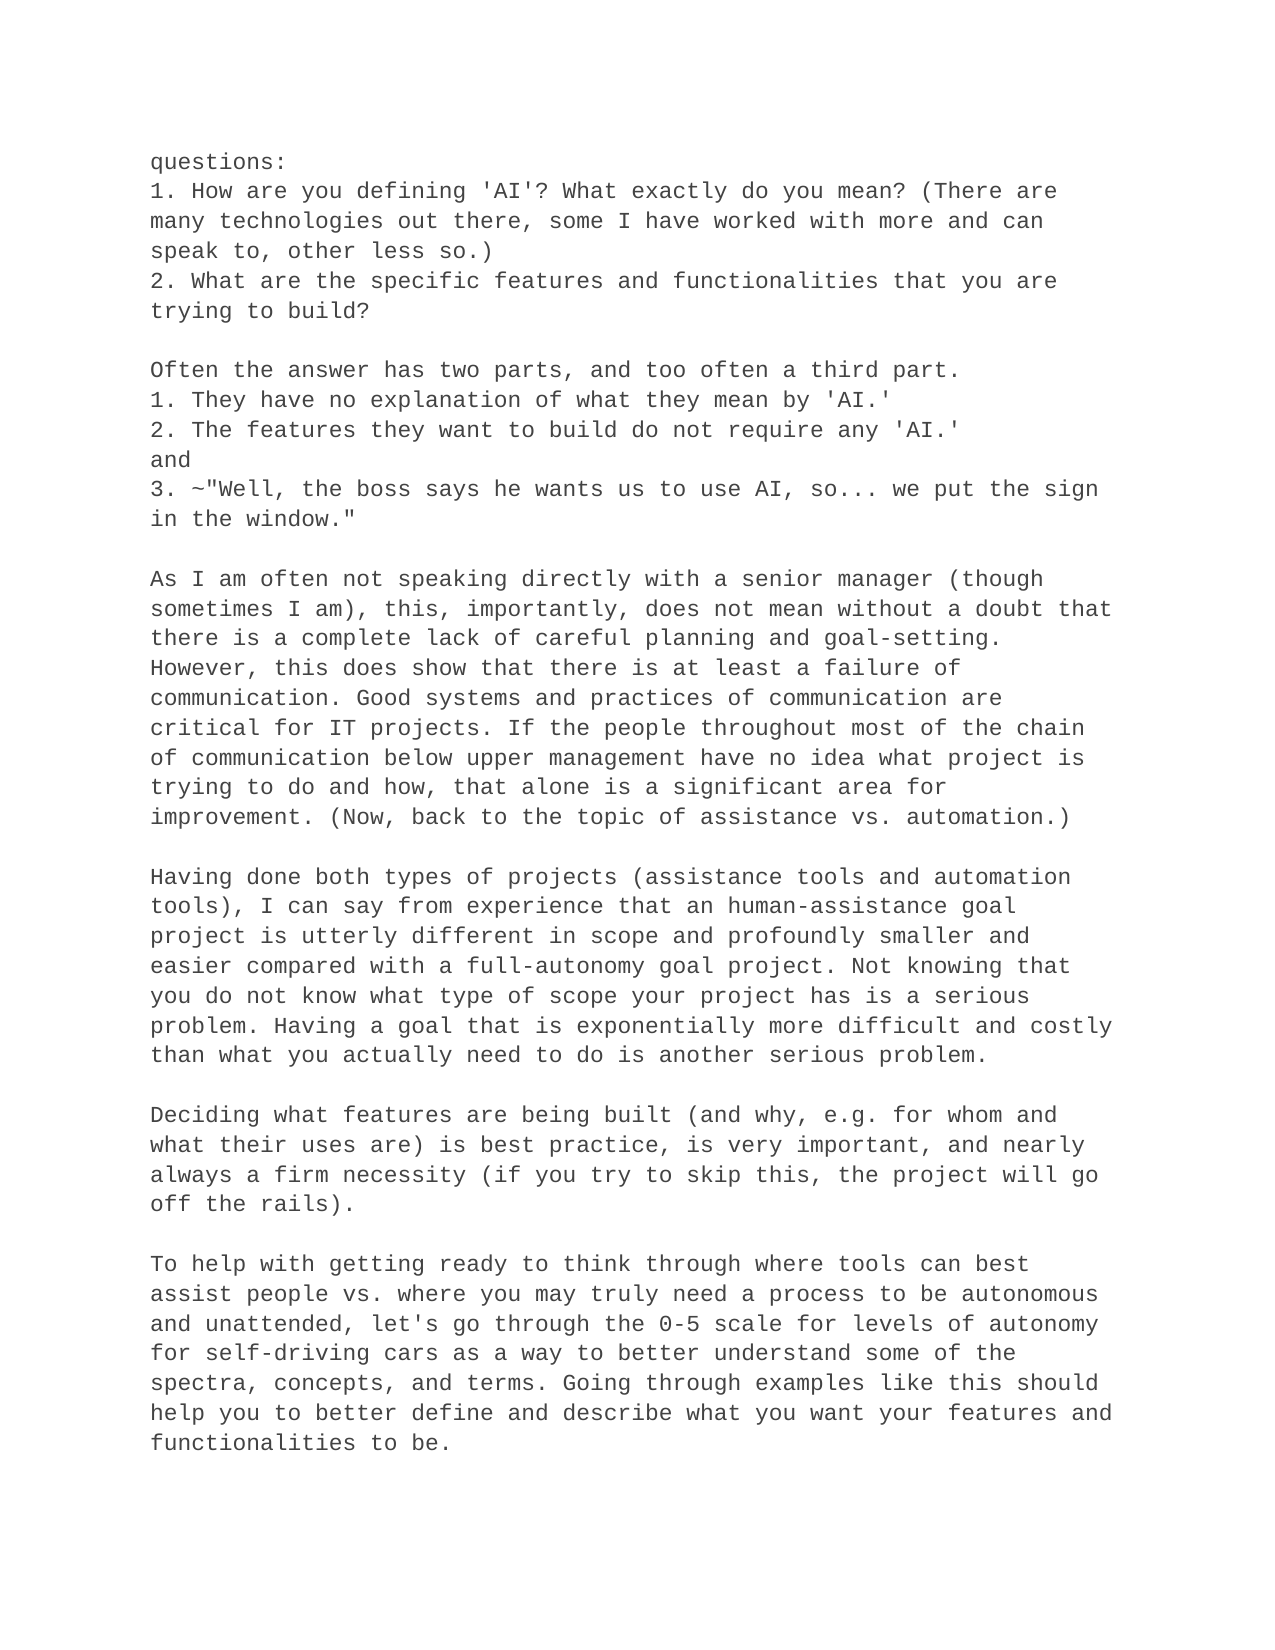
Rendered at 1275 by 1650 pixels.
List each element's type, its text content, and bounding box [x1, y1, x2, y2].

text 3. ~"Well, the boss says he wants us to use AI, so... we put the sign in the window." [150, 478, 1125, 533]
text and [150, 448, 1125, 474]
text Often the answer has two parts, and too often a third part. [150, 358, 1125, 384]
text Having done both types of projects (assistance tools and automation tools), I can say from experience that an human-assistance goal project is utterly different in scope and profoundly smaller and easier compared with a full-autonomy goal project. Not knowing that you do not know what type of scope your project has is a serious problem. Having a goal that is exponentially more difficult and costly than what you actually need to do is another serious problem. [150, 865, 1125, 1070]
text As I am often not speaking directly with a senior manager (though sometimes I am), this, importantly, does not mean without a doubt that there is a complete lack of careful planning and goal-setting. However, this does show that there is at least a failure of communication. Good systems and practices of communication are critical for IT projects. If the people throughout most of the chain of communication below upper management have no idea what project is trying to do and how, that alone is a significant area for improvement. (Now, back to the topic of assistance vs. automation.) [150, 567, 1125, 831]
text 1. How are you defining 'AI'? What exactly do you mean? (There are many technologies out there, some I have worked with more and can speak to, other less so.) [150, 180, 1125, 265]
text 1. They have no explanation of what they mean by 'AI.' [150, 388, 1125, 414]
text 2. What are the specific features and functionalities that you are trying to build? [150, 269, 1125, 325]
text questions: [150, 150, 1125, 176]
text To help with getting ready to think through where tools can best assist people vs. where you may truly need a process to be autonomous and unattended, let's go through the 0-5 scale for levels of autonomy for self-driving cars as a way to better understand some of the spectra, concepts, and terms. Going through examples like this should help you to better define and describe what you want your features and functionalities to be. [150, 1252, 1125, 1457]
text 2. The features they want to build do not require any 'AI.' [150, 418, 1125, 444]
text Deciding what features are being built (and why, e.g. for whom and what their uses are) is best practice, is very important, and nearly always a firm necessity (if you try to skip this, the project will go off the rails). [150, 1103, 1125, 1219]
